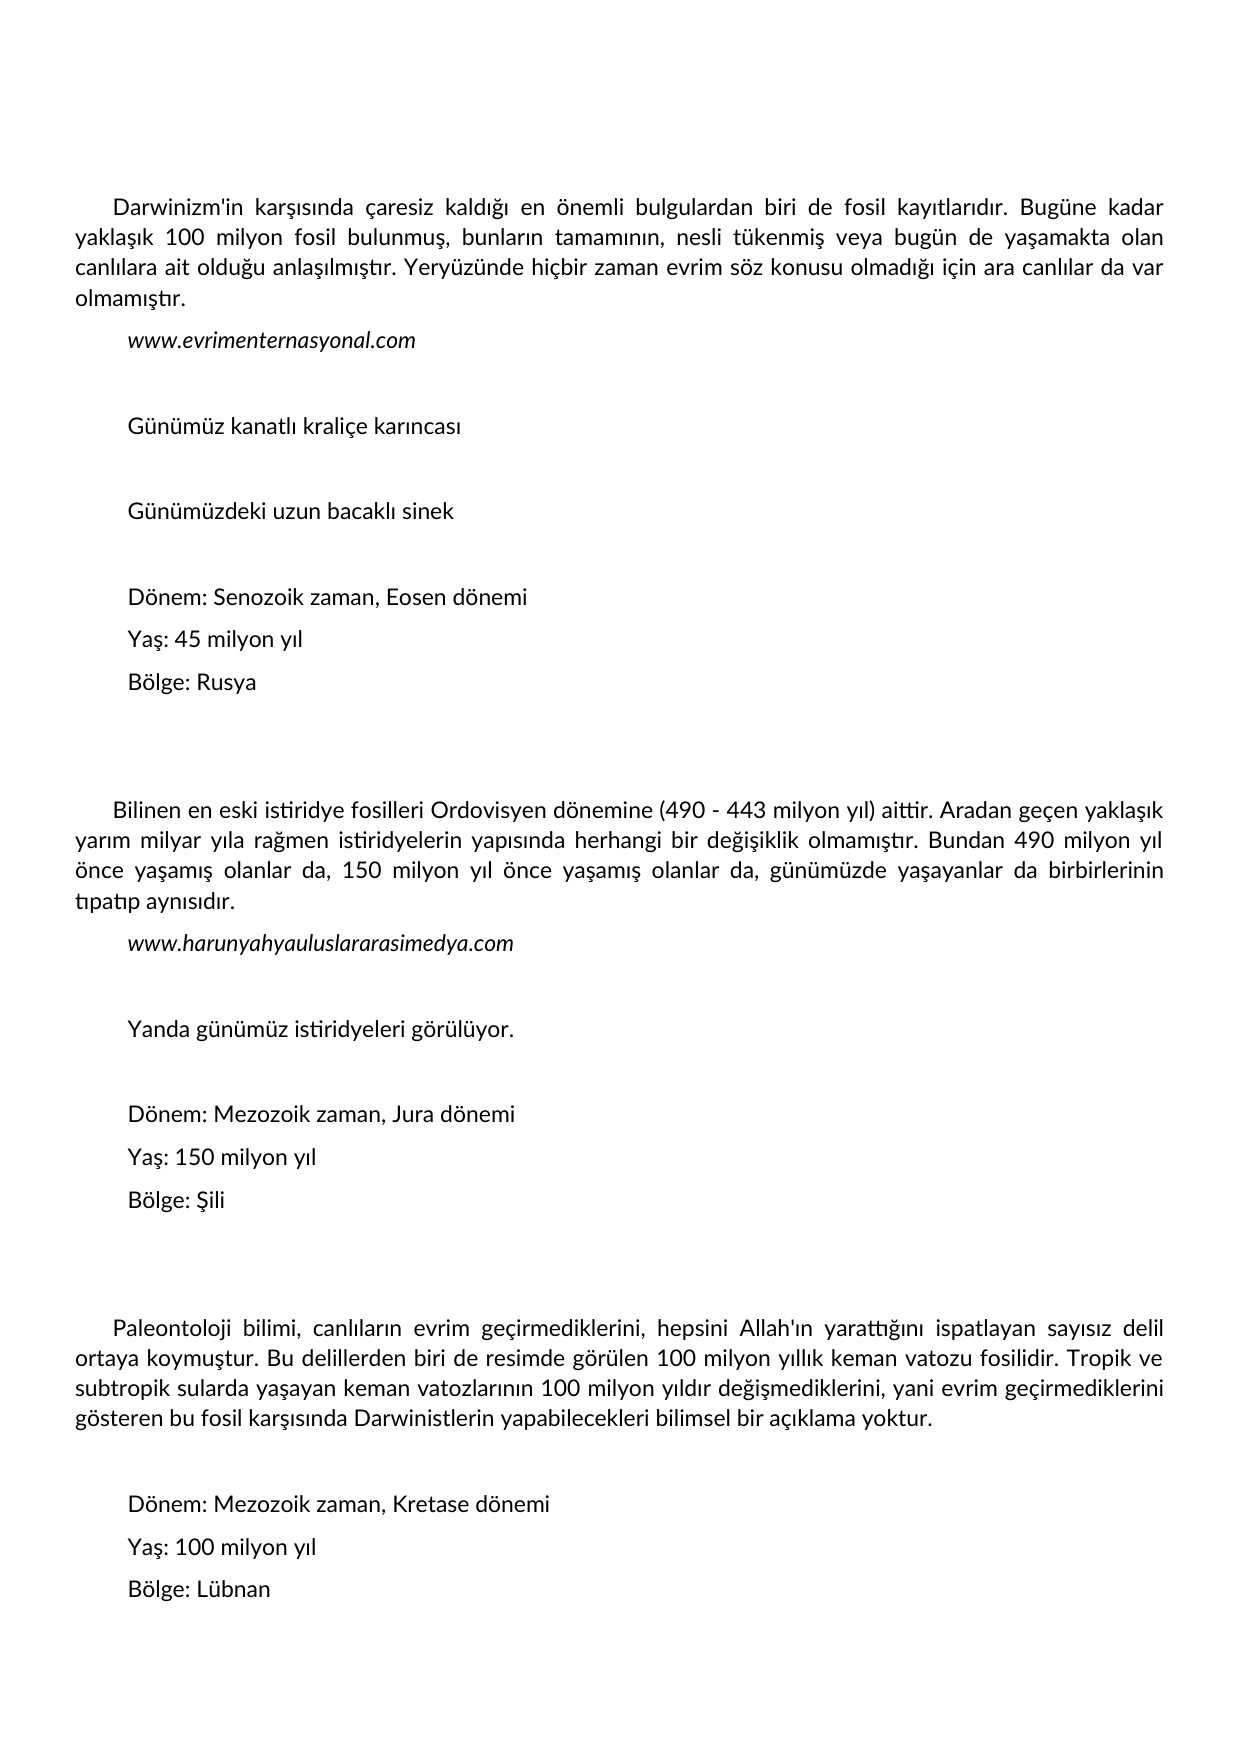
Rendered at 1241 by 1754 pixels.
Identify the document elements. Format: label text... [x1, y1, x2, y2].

text Günümüz kanatlı kraliçe karıncası [127, 411, 1143, 439]
text Yaş: 100 milyon yıl [127, 1532, 1143, 1560]
text Bölge: Rusya [127, 668, 1143, 695]
text Bilinen en eski istiridye fosilleri Ordovisyen dönemine (490 - 443 milyon yıl) aittir. Aradan geçen yaklaşık yarım milyar yıla rağmen istiridyelerin yapısında herhangi bir değişiklik olmamıştır. Bundan 490 milyon yıl önce yaşamış olanlar da, 150 milyon yıl önce yaşamış olanlar da, günümüzde yaşayanlar da birbirlerinin tıpatıp aynısıdır. [75, 796, 1165, 914]
text Dönem: Senozoik zaman, Eosen dönemi [127, 582, 1143, 610]
text Darwinizm'in karşısında çaresiz kaldığı en önemli bulgulardan biri de fosil kayıtlarıdır. Bugüne kadar yaklaşık 100 milyon fosil bulunmuş, bunların tamamının, nesli tükenmiş veya bugün de yaşamakta olan canlılara ait olduğu anlaşılmıştır. Yeryüzünde hiçbir zaman evrim söz konusu olmadığı için ara canlılar da var olmamıştır. [75, 193, 1165, 311]
text Paleontoloji bilimi, canlıların evrim geçirmediklerini, hepsini Allah'ın yarattığını ispatlayan sayısız delil ortaya koymuştur. Bu delillerden biri de resimde görülen 100 milyon yıllık keman vatozu fosilidir. Tropik ve subtropik sularda yaşayan keman vatozlarının 100 milyon yıldır değişmediklerini, yani evrim geçirmediklerini gösteren bu fosil karşısında Darwinistlerin yapabilecekleri bilimsel bir açıklama yoktur. [75, 1313, 1165, 1432]
text www.evrimenternasyonal.com [127, 326, 1143, 353]
text www.harunyahyauluslararasimedya.com [127, 929, 1143, 957]
text Dönem: Mezozoik zaman, Kretase dönemi [127, 1489, 1143, 1517]
text Yaş: 45 milyon yıl [127, 625, 1143, 652]
text Bölge: Şili [127, 1185, 1143, 1213]
text Yanda günümüz istiridyeleri görülüyor. [127, 1014, 1143, 1042]
text Yaş: 150 milyon yıl [127, 1143, 1143, 1170]
text Bölge: Lübnan [127, 1575, 1143, 1602]
text Dönem: Mezozoik zaman, Jura dönemi [127, 1100, 1143, 1127]
text Günümüzdeki uzun bacaklı sinek [127, 497, 1143, 524]
